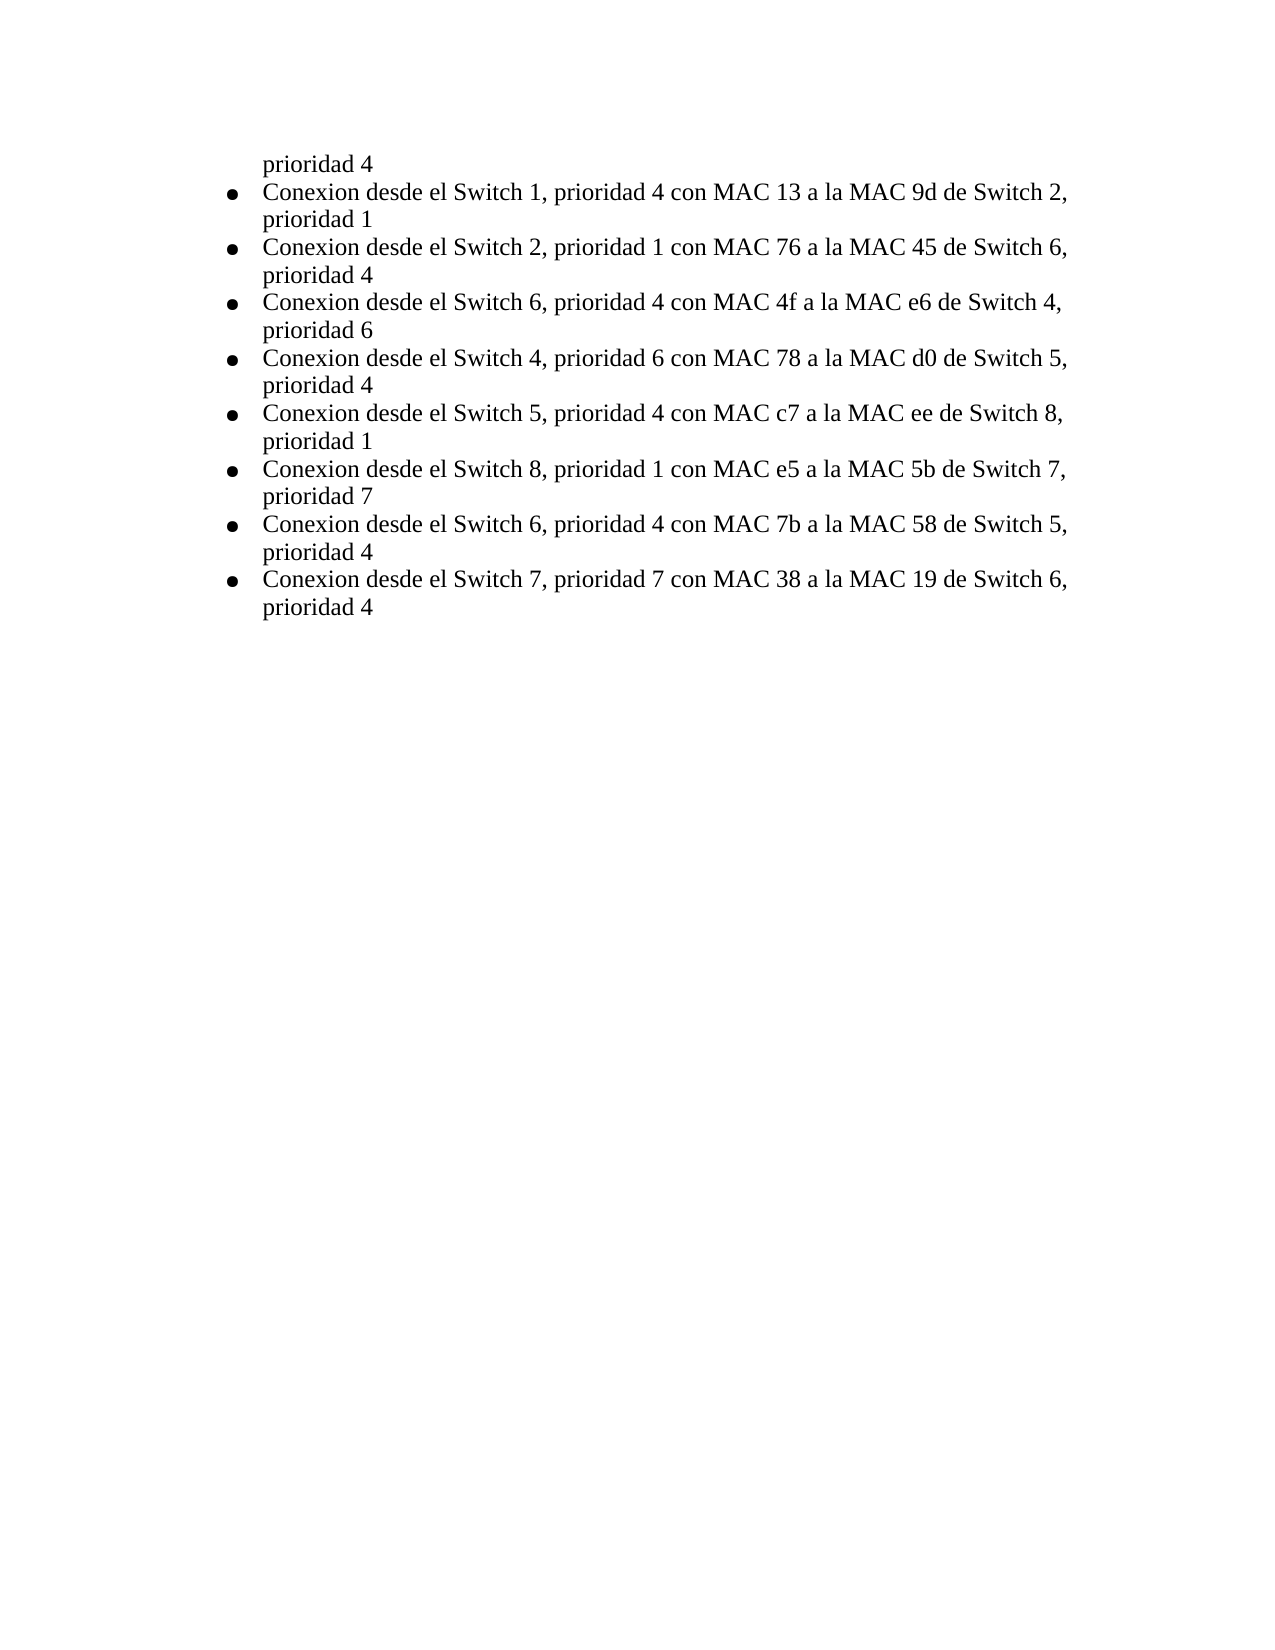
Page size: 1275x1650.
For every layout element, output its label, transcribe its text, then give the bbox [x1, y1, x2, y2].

list Conexion desde el Switch 4, prioridad 6 con MAC 78 a la MAC d0 de Switch 5, prioridad 4 [225, 344, 1087, 399]
list Conexion desde el Switch 7, prioridad 7 con MAC 38 a la MAC 19 de Switch 6, prioridad 4 [225, 566, 1087, 621]
list prioridad 4 [225, 150, 1087, 178]
list Conexion desde el Switch 8, prioridad 1 con MAC e5 a la MAC 5b de Switch 7, prioridad 7 [225, 455, 1087, 510]
list Conexion desde el Switch 5, prioridad 4 con MAC c7 a la MAC ee de Switch 8, prioridad 1 [225, 399, 1087, 455]
list Conexion desde el Switch 2, prioridad 1 con MAC 76 a la MAC 45 de Switch 6, prioridad 4 [225, 233, 1087, 288]
list Conexion desde el Switch 6, prioridad 4 con MAC 7b a la MAC 58 de Switch 5, prioridad 4 [225, 510, 1087, 566]
list Conexion desde el Switch 6, prioridad 4 con MAC 4f a la MAC e6 de Switch 4, prioridad 6 [225, 288, 1087, 344]
list Conexion desde el Switch 1, prioridad 4 con MAC 13 a la MAC 9d de Switch 2, prioridad 1 [225, 178, 1087, 233]
